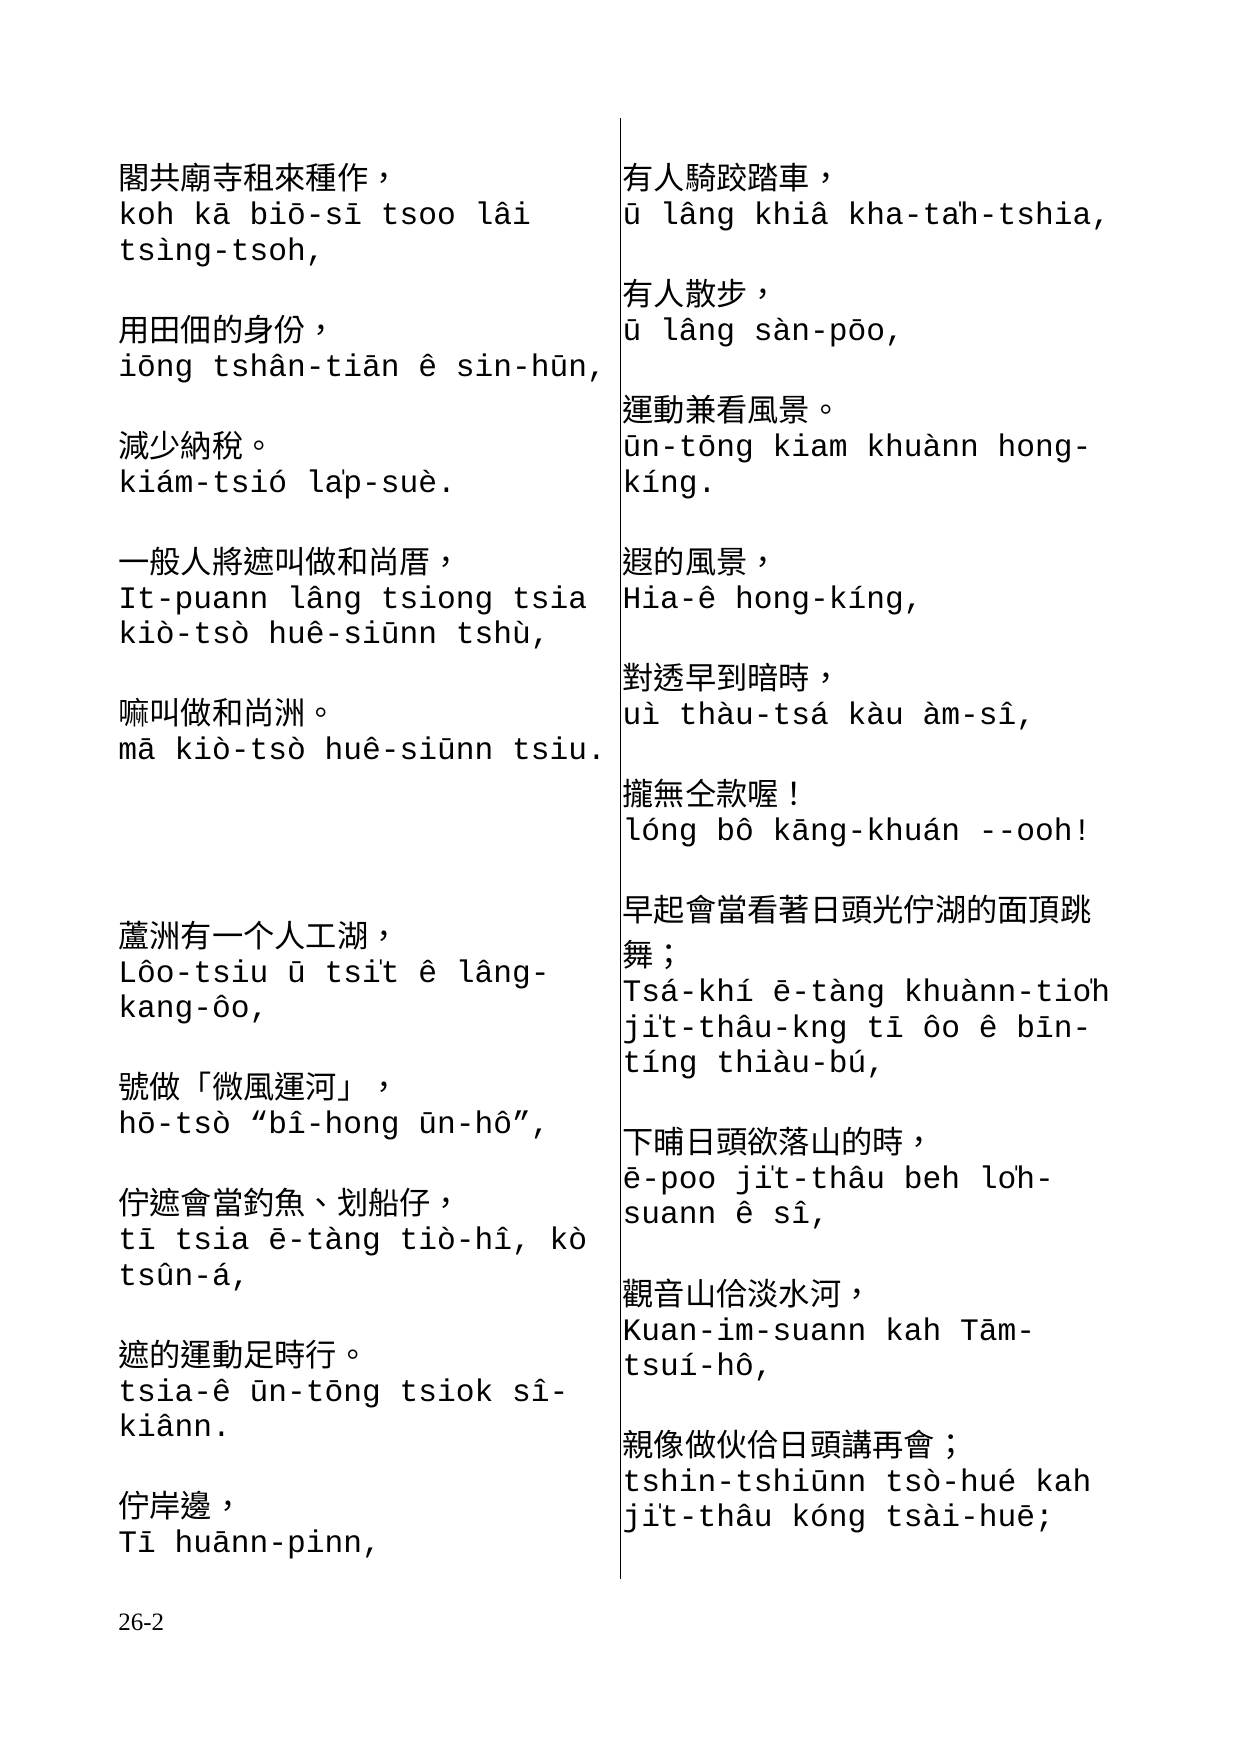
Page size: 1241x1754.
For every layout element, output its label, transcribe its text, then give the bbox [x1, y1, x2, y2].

text ūn-tōng kiam khuànn hong-kíng. [622, 431, 1122, 502]
text 閣共廟寺租來種作， [118, 153, 618, 199]
text Tī huānn-pinn, [118, 1526, 618, 1562]
text 用田佃的身份， [118, 305, 618, 350]
text 有人騎跤踏車， [622, 153, 1122, 199]
text kiám-tsió la̍p-suè. [118, 466, 618, 502]
text 遐的風景， [622, 537, 1122, 582]
text 嘛叫做和尚洲。 [118, 688, 618, 734]
text 一般人將遮叫做和尚厝， [118, 537, 618, 582]
text 攏無仝款喔！ [622, 769, 1122, 814]
text iōng tshân-tiān ê sin-hūn, [118, 350, 618, 386]
text 號做「微風運河」， [118, 1062, 618, 1107]
text 對透早到暗時， [622, 653, 1122, 698]
text uì thàu-tsá kàu àm-sî, [622, 698, 1122, 734]
text Hia-ê hong-kíng, [622, 582, 1122, 618]
text 觀音山佮淡水河， [622, 1269, 1122, 1314]
text Lôo-tsiu ū tsi̍t ê lâng-kang-ôo, [118, 956, 618, 1027]
text 蘆洲有一个人工湖， [118, 911, 618, 956]
text lóng bô kāng-khuán --ooh! [622, 814, 1122, 850]
text koh kā biō-sī tsoo lâi tsìng-tsoh, [118, 199, 618, 269]
text Tsá-khí ē-tàng khuànn-tio̍h ji̍t-thâu-kng tī ôo ê bīn-tíng thiàu-bú, [622, 976, 1122, 1082]
text 遮的運動足時行。 [118, 1330, 618, 1375]
text It-puann lâng tsiong tsia kiò-tsò huê-siūnn tshù, [118, 582, 618, 653]
text 減少納稅。 [118, 421, 618, 466]
text mā kiò-tsò huê-siūnn tsiu. [118, 734, 618, 769]
text 運動兼看風景。 [622, 386, 1122, 431]
text ū lâng sàn-pōo, [622, 315, 1122, 350]
text 下晡日頭欲落山的時， [622, 1117, 1122, 1162]
text tsia-ê ūn-tōng tsiok sî-kiânn. [118, 1375, 618, 1446]
text ū lâng khiâ kha-ta̍h-tshia, [622, 199, 1122, 234]
text ē-poo ji̍t-thâu beh lo̍h-suann ê sî, [622, 1162, 1122, 1233]
text tshin-tshiūnn tsò-hué kah ji̍t-thâu kóng tsài-huē; [622, 1465, 1122, 1536]
text Kuan-im-suann kah Tām-tsuí-hô, [622, 1314, 1122, 1385]
text tī tsia ē-tàng tiò-hî, kò tsûn-á, [118, 1223, 618, 1294]
text 佇岸邊， [118, 1481, 618, 1526]
text 佇遮會當釣魚、划船仔， [118, 1178, 618, 1223]
text 早起會當看著日頭光佇湖的面頂跳舞； [622, 885, 1122, 976]
text 親像做伙佮日頭講再會； [622, 1420, 1122, 1465]
text 有人散步， [622, 269, 1122, 315]
text hō-tsò “bî-hong ūn-hô”, [118, 1107, 618, 1143]
